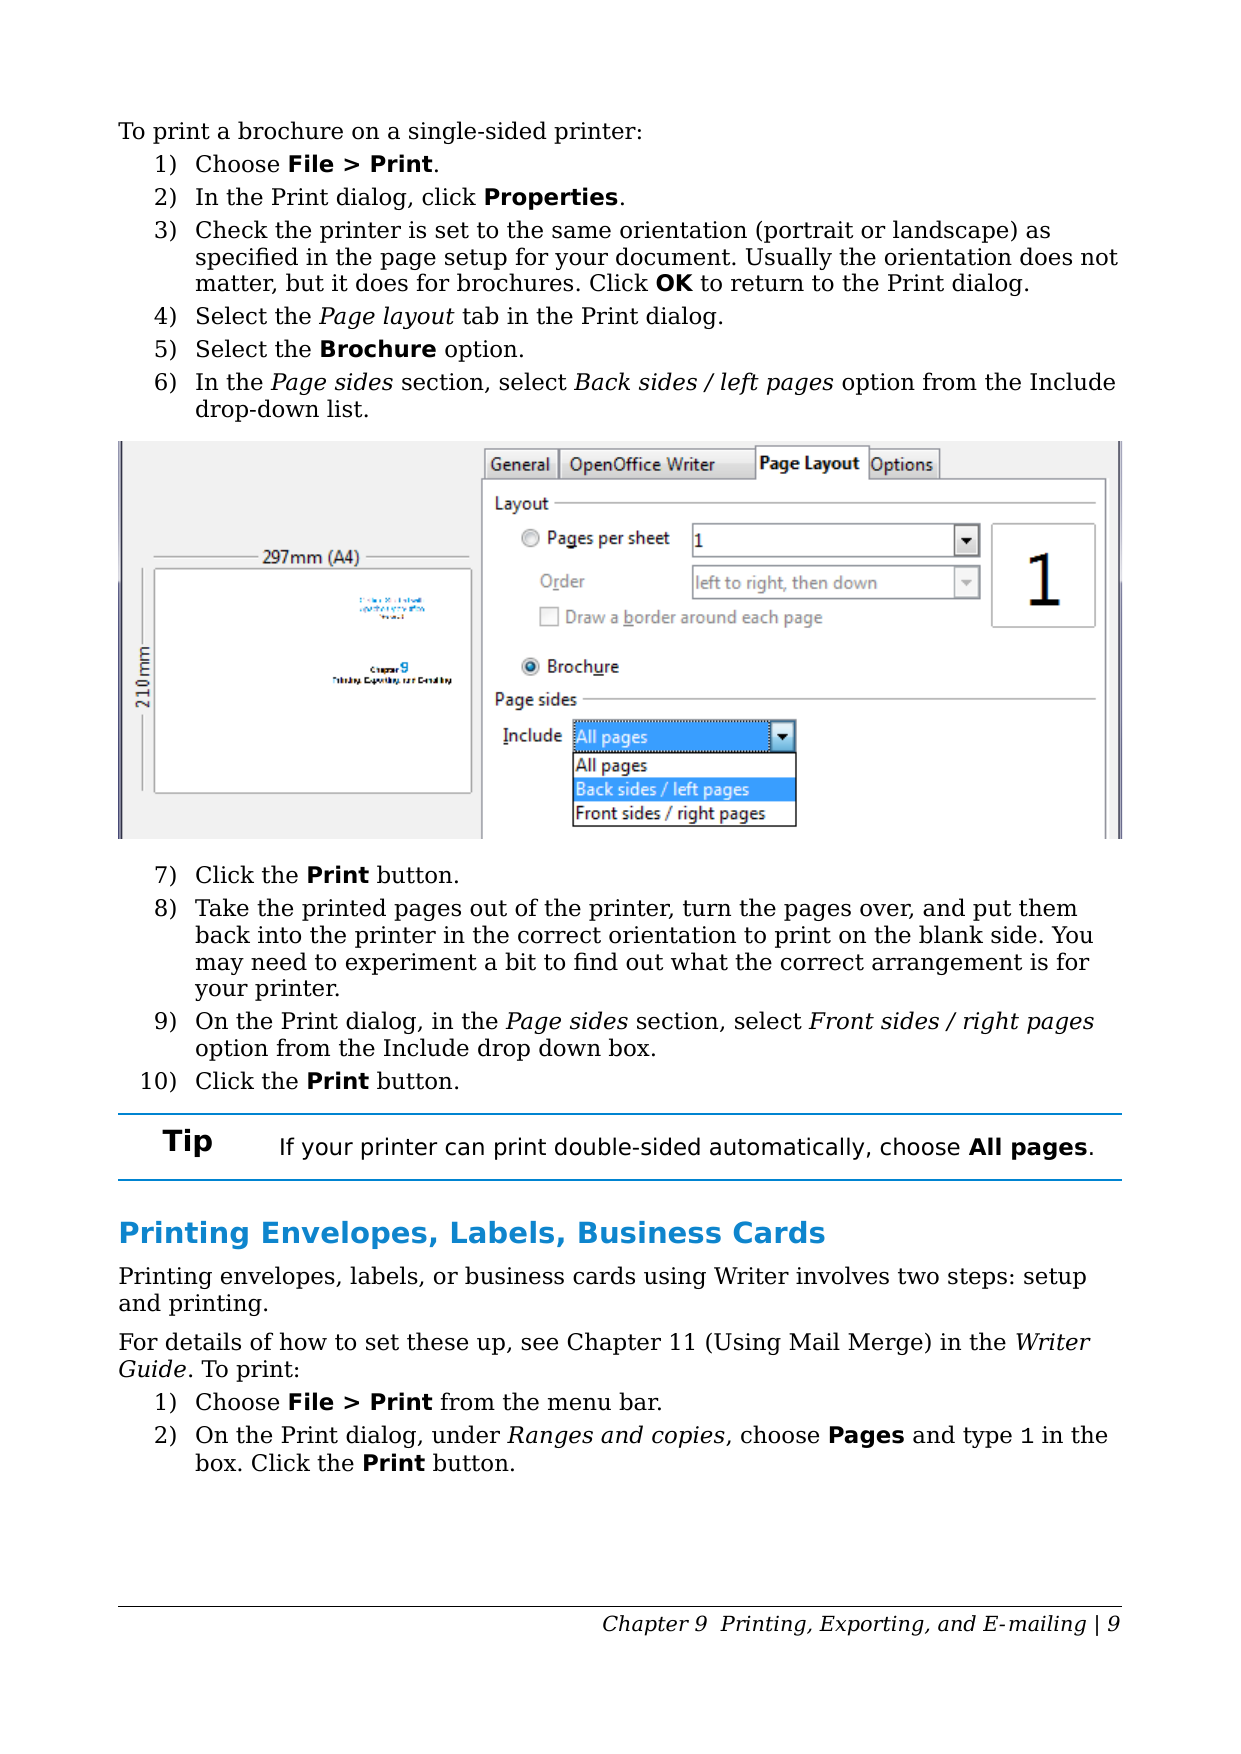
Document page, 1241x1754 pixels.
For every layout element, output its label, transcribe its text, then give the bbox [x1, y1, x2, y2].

list For details of how to set these up, see Chapter 11 (Using Mail Merge) in the Writer Guide. To print: [118, 1329, 1122, 1382]
list Choose File > Print from the menu bar. [177, 1389, 1122, 1416]
table_header If your printer can print double-sided automatically, choose All pages. [258, 1115, 1122, 1179]
list In the Print dialog, click Properties. [177, 184, 1122, 211]
text Printing envelopes, labels, or business cards using Writer involves two steps: setup and printing. [118, 1263, 1122, 1317]
list Select the Page layout tab in the Print dialog. [177, 303, 1122, 330]
list Check the printer is set to the same orientation (portrait or landscape) as specified in the page setup for your document. Usually the orientation does not matter, but it does for brochures. Click OK to return to the Print dialog. [177, 217, 1122, 297]
subtitle Printing Envelopes, Labels, Business Cards [118, 1217, 1122, 1251]
list To print a brochure on a single-sided printer: [118, 118, 1122, 145]
list Take the printed pages out of the printer, turn the pages over, and put them back into the printer in the correct orientation to print on the blank side. You may need to experiment a bit to find out what the correct arrangement is for your printer. [177, 896, 1122, 1002]
list On the Print dialog, under Ranges and copies, choose Pages and type 1 in the box. Click the Print button. [177, 1422, 1122, 1477]
list Select the Brochure option. [177, 336, 1122, 363]
picture [118, 441, 1123, 839]
table_header Tip [118, 1115, 257, 1179]
list In the Page sides section, select Back sides / left pages option from the Include drop-down list. [177, 369, 1122, 422]
list Click the Print button. [177, 1068, 1122, 1095]
list Click the Print button. [177, 863, 1122, 889]
list Choose File > Print. [177, 151, 1122, 178]
list On the Print dialog, in the Page sides section, select Front sides / right pages option from the Include drop down box. [177, 1008, 1122, 1062]
